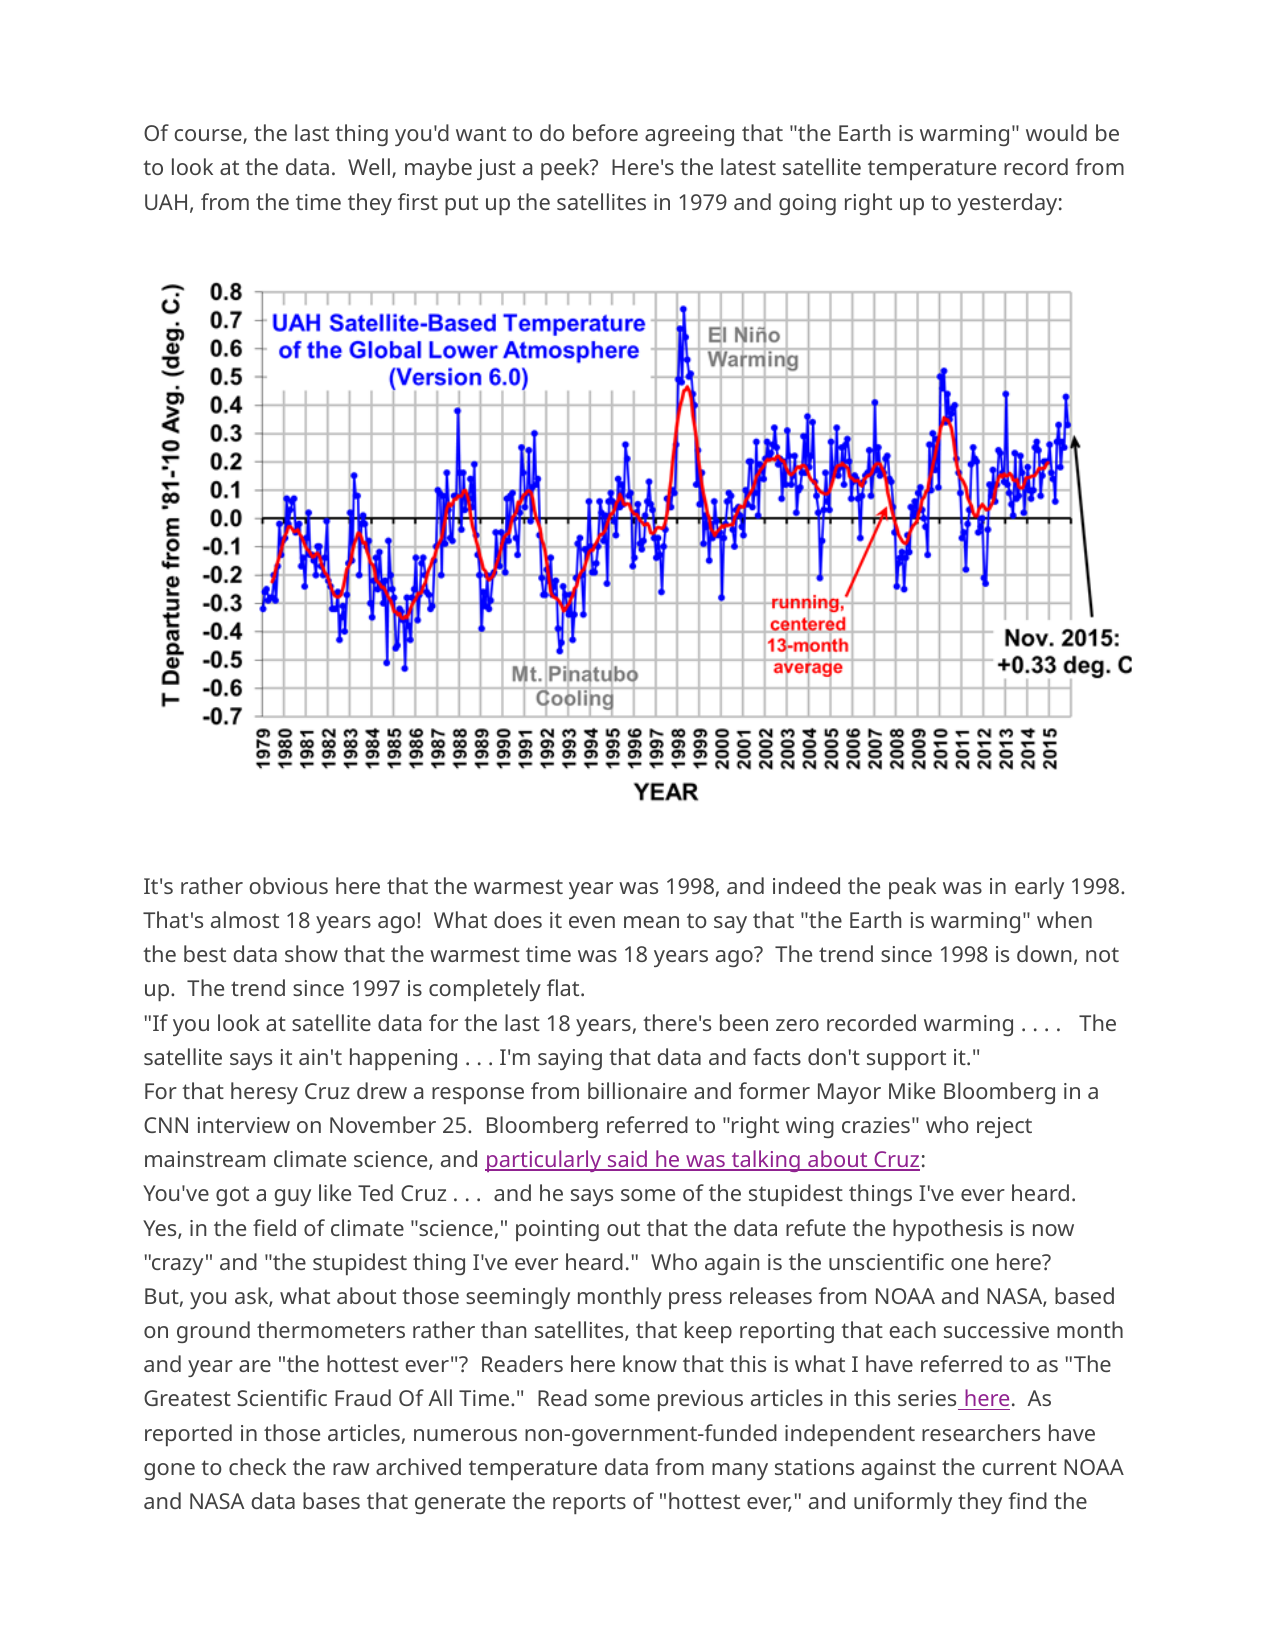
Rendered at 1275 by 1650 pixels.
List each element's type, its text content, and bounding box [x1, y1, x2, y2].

text Of course, the last thing you'd want to do before agreeing that "the Earth is warming" would be to look at the data. Well, maybe just a peek? Here's the latest satellite temperature record from UAH, from the time they first put up the satellites in 1979 and going right up to yesterday: [143, 118, 1132, 216]
text It's rather obvious here that the warmest year was 1998, and indeed the peak was in early 1998. That's almost 18 years ago! What does it even mean to say that "the Earth is warming" when the best data show that the warmest time was 18 years ago? The trend since 1998 is down, not up. The trend since 1997 is completely flat. [143, 871, 1132, 1003]
text "If you look at satellite data for the last 18 years, there's been zero recorded warming . . . . The satellite says it ain't happening . . . I'm saying that data and facts don't support it." [143, 1007, 1132, 1071]
text You've got a guy like Ted Cruz . . . and he says some of the stupidest things I've ever heard. [143, 1178, 1132, 1208]
text Yes, in the field of climate "science," pointing out that the data refute the hypothesis is now "crazy" and "the stupidest thing I've ever heard." Who again is the unscientific one here? [143, 1212, 1132, 1276]
picture [143, 258, 1132, 829]
text For that heresy Cruz drew a response from billionaire and former Mayor Mike Bloomberg in a CNN interview on November 25. Bloomberg referred to "right wing crazies" who reject mainstream climate science, and particularly said he was talking about Cruz: [143, 1076, 1132, 1174]
text But, you ask, what about those seemingly monthly press releases from NOAA and NASA, based on ground thermometers rather than satellites, that keep reporting that each successive month and year are "the hottest ever"? Readers here know that this is what I have referred to as "The Greatest Scientific Fraud Of All Time." Read some previous articles in this series here. As reported in those articles, numerous non-government-funded independent researchers have gone to check the raw archived temperature data from many stations against the current NOAA and NASA data bases that generate the reports of "hottest ever," and uniformly they find the [143, 1281, 1132, 1516]
